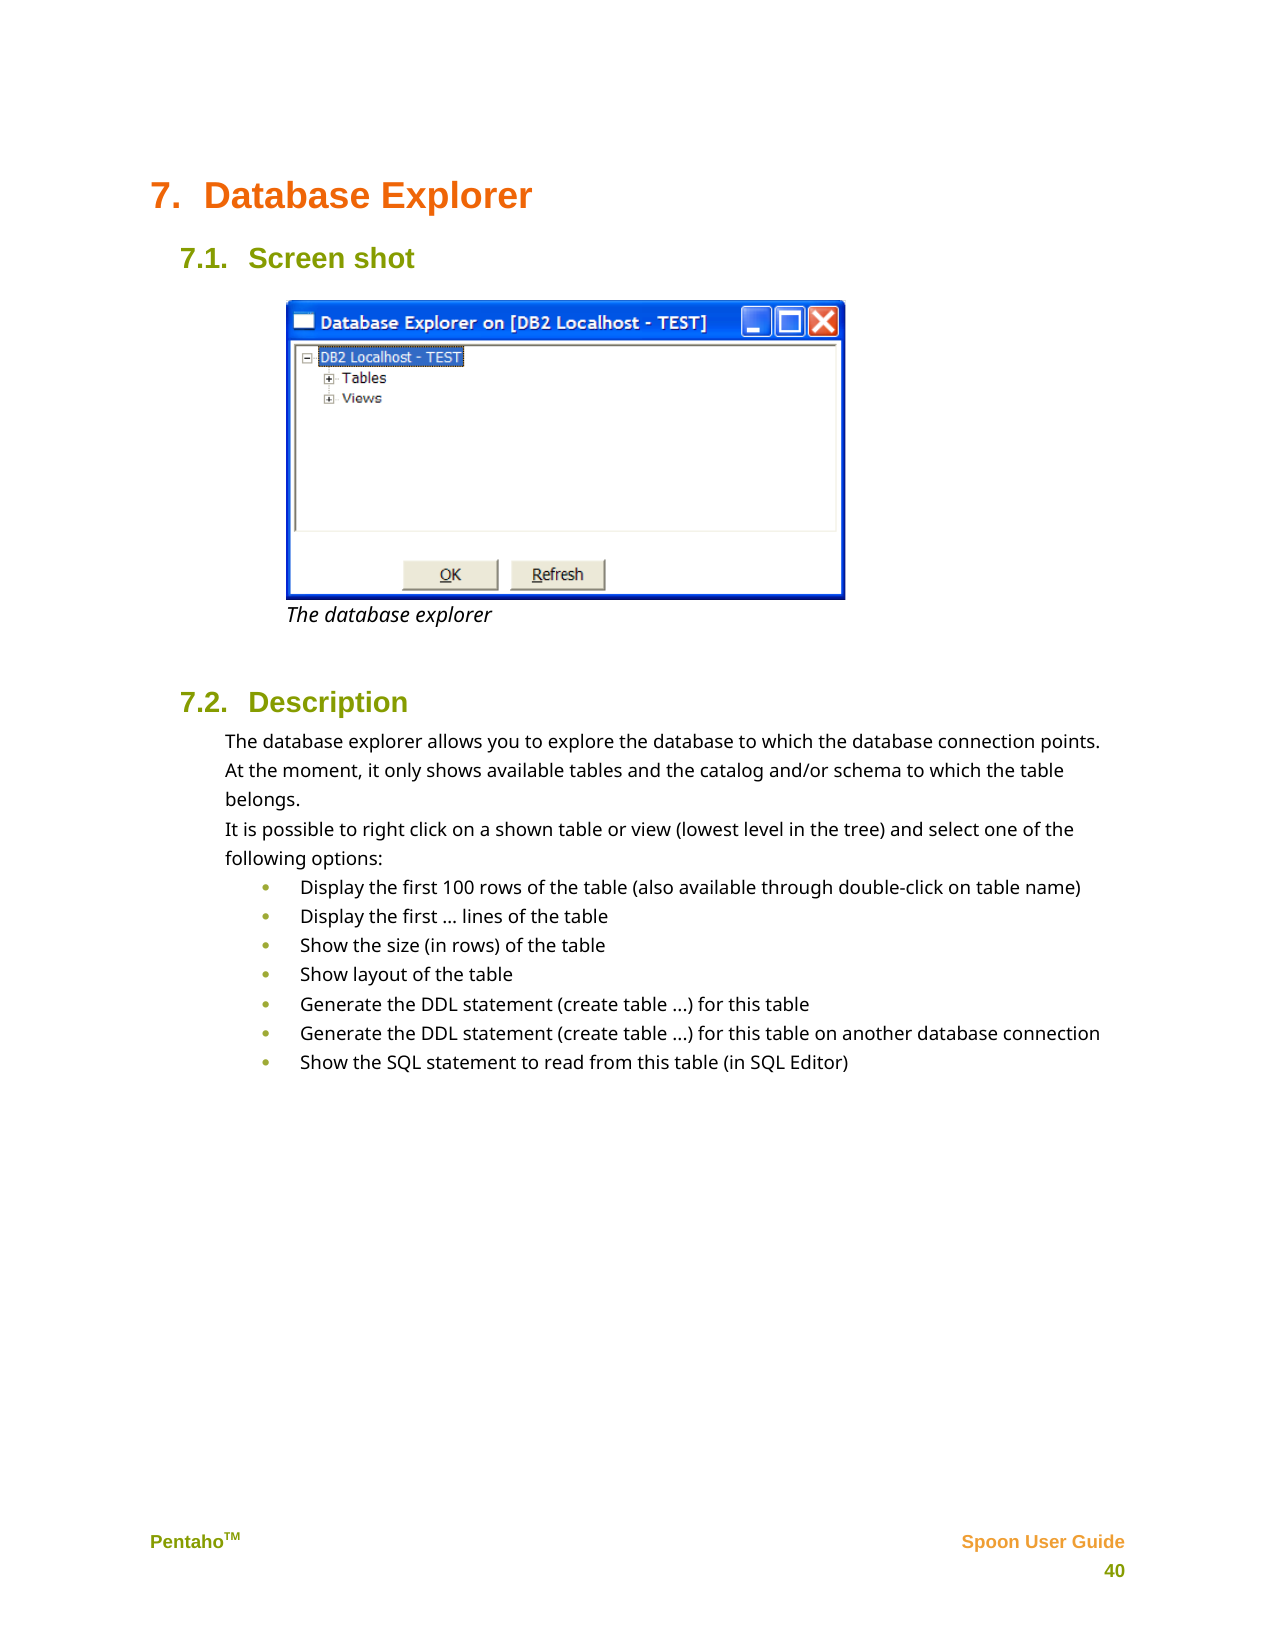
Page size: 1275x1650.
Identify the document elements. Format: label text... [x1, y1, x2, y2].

list Show layout of the table [262, 958, 1125, 988]
list Display the first 100 rows of the table (also available through double-click on table name) [262, 871, 1125, 900]
list Generate the DDL statement (create table ...) for this table on another database connection [262, 1017, 1125, 1046]
text The database explorer allows you to explore the database to which the database connection points. At the moment, it only shows available tables and the catalog and/or schema to which the table belongs. [225, 725, 1125, 813]
list Show the SQL statement to read from this table (in SQL Editor) [262, 1046, 1125, 1075]
subtitle Database Explorer [150, 181, 1125, 216]
list Generate the DDL statement (create table ...) for this table [262, 988, 1125, 1017]
text It is possible to right click on a shown table or view (lowest level in the tree) and select one of the following options: [225, 813, 1125, 871]
list Show the size (in rows) of the table [262, 929, 1125, 958]
subtitle Screen shot [179, 241, 1125, 275]
subtitle Description [179, 684, 1125, 719]
text The database explorer [286, 600, 770, 628]
list Display the first … lines of the table [262, 900, 1125, 929]
